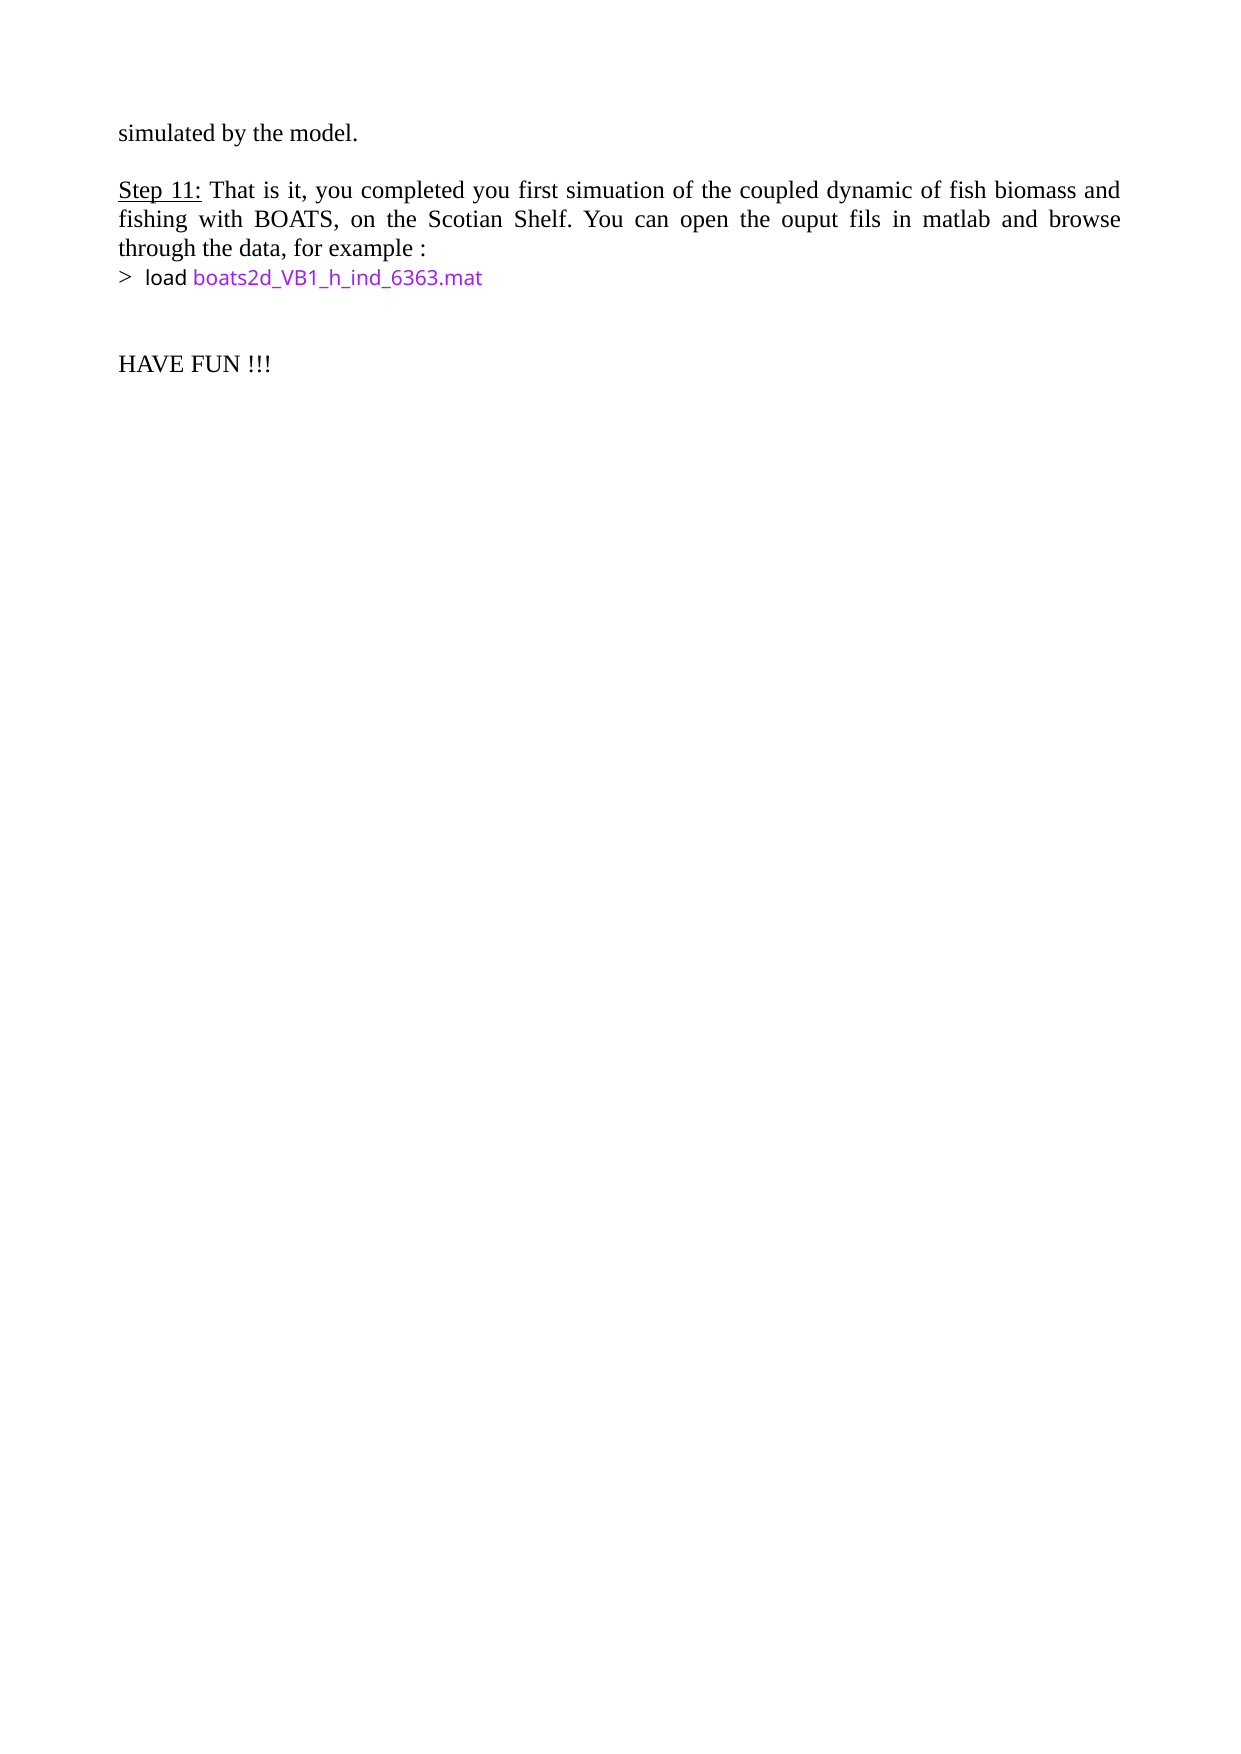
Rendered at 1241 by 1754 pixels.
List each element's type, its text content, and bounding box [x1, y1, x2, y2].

text Step 11: That is it, you completed you first simuation of the coupled dynamic of fish biomass and fishing with BOATS, on the Scotian Shelf. You can open the ouput fils in matlab and browse through the data, for example : [118, 176, 1122, 262]
text > load boats2d_VB1_h_ind_6363.mat [118, 262, 1122, 291]
text simulated by the model. [118, 118, 1122, 147]
text HAVE FUN !!! [118, 349, 1122, 378]
